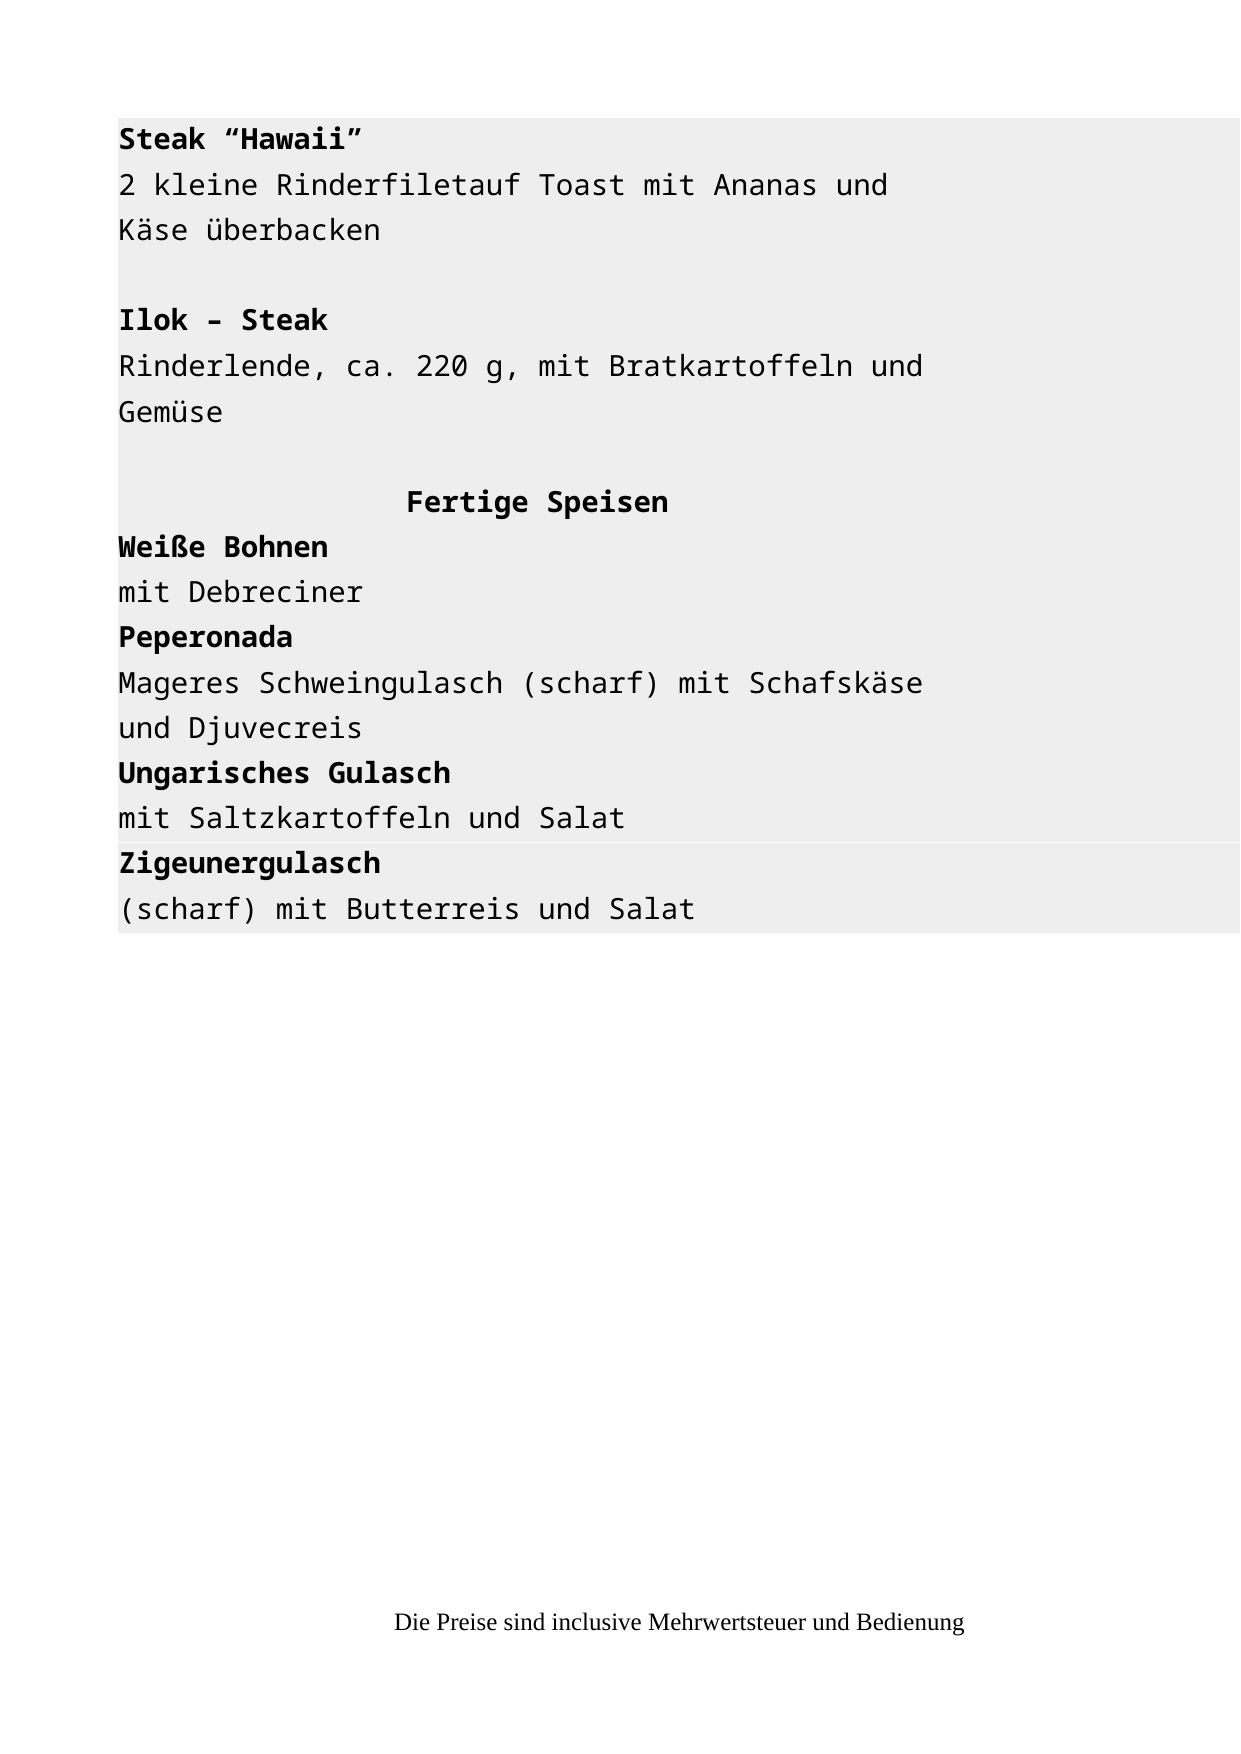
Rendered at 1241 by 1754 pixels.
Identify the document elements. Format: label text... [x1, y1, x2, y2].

table_cell [956, 436, 1240, 526]
table_cell Ungarisches Gulasch mit Saltzkartoffeln und Salat [118, 752, 956, 842]
table_cell Zigeunergulasch (scharf) mit Butterreis und Salat [118, 843, 956, 933]
table_cell [956, 118, 1240, 254]
table_cell [956, 616, 1240, 752]
table_cell [956, 752, 1240, 842]
table_cell Ilok – Steak Rinderlende, ca. 220 g, mit Bratkartoffeln und Gemüse [118, 254, 956, 436]
table_cell Weiße Bohnen mit Debreciner [118, 526, 956, 616]
table_cell [956, 526, 1240, 616]
table_cell [956, 254, 1240, 436]
table_cell Fertige Speisen [118, 436, 956, 526]
table_cell Steak “Hawaii” 2 kleine Rinderfiletauf Toast mit Ananas und Käse überbacken [118, 118, 956, 254]
table_cell [956, 843, 1240, 933]
table_cell Peperonada Mageres Schweingulasch (scharf) mit Schafskäse und Djuvecreis [118, 616, 956, 752]
